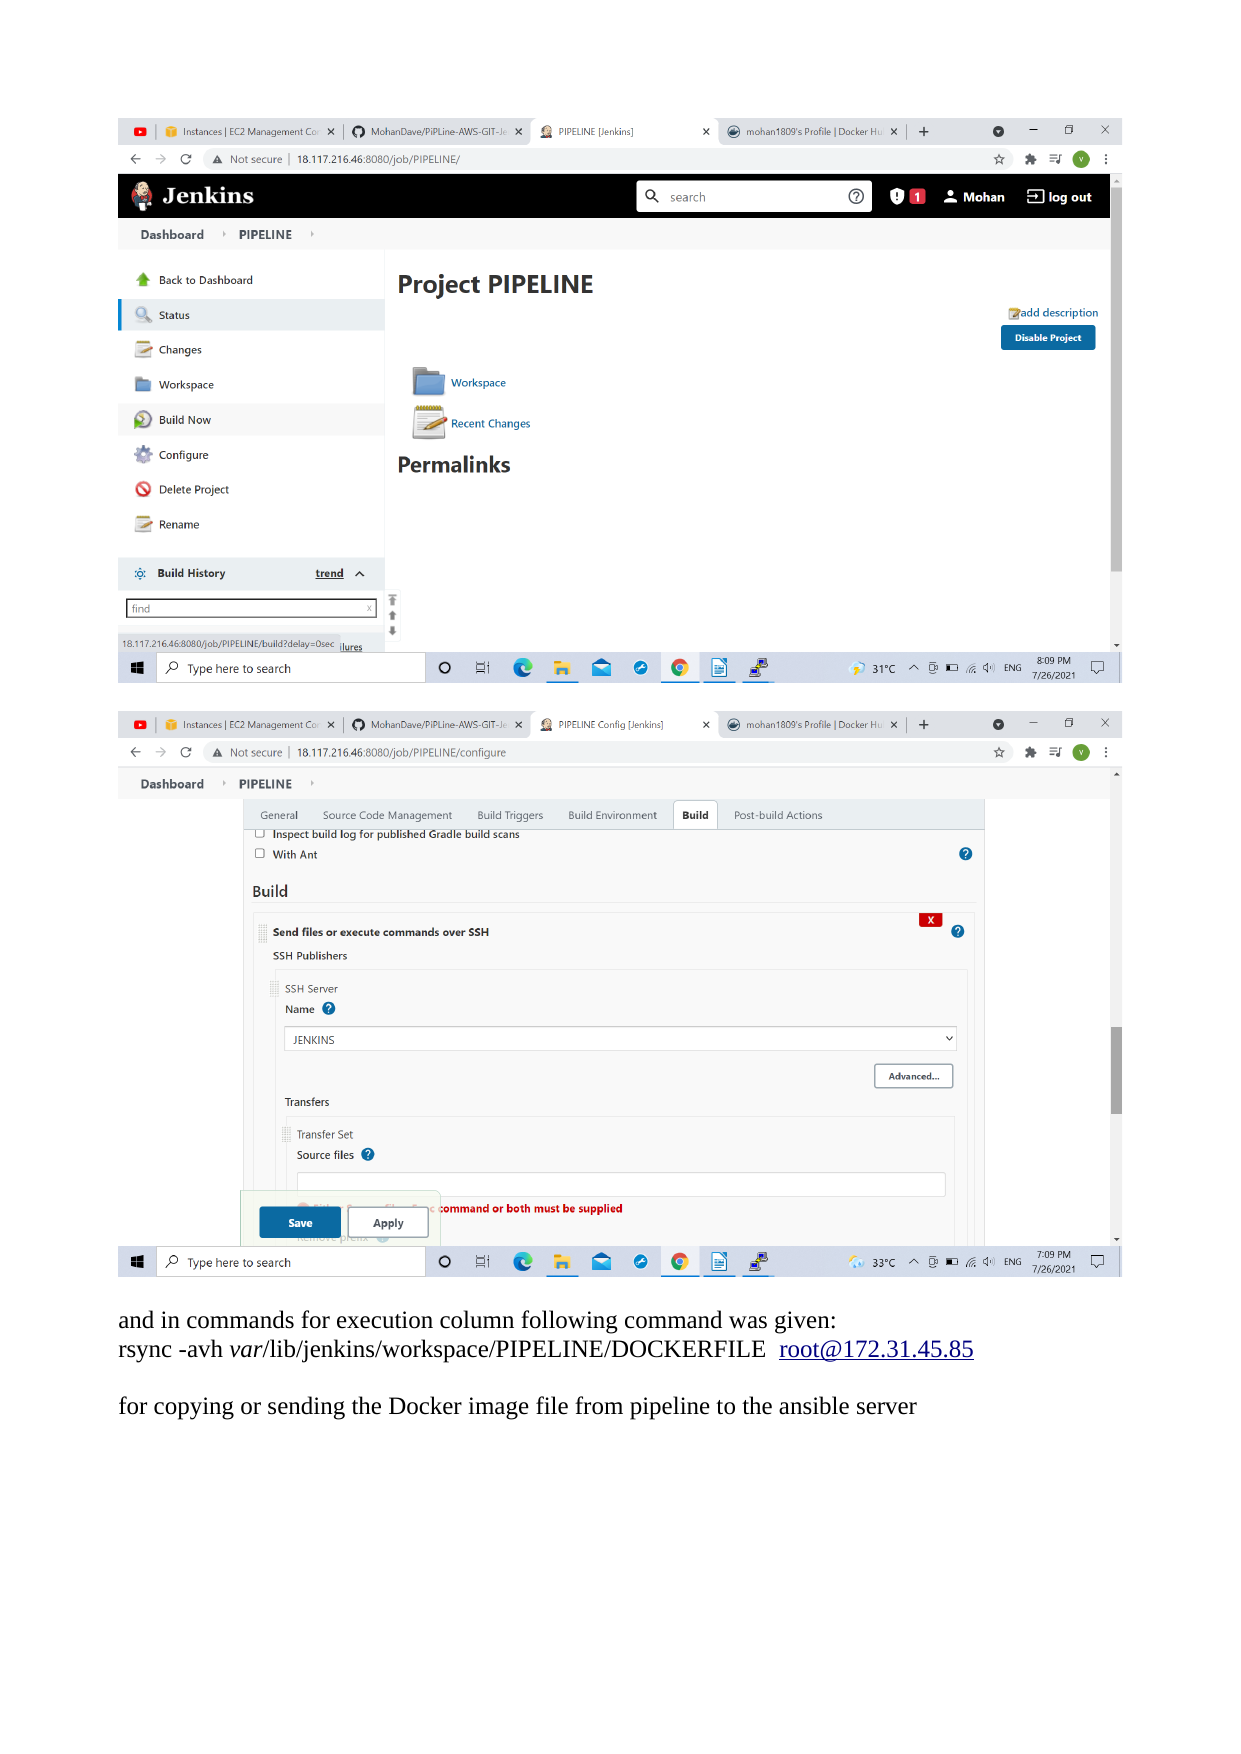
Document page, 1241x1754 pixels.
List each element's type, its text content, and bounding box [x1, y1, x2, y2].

picture [118, 711, 1123, 1277]
picture [118, 118, 1123, 683]
text for copying or sending the Docker image file from pipeline to the ansible server [118, 1391, 1122, 1420]
text and in commands for execution column following command was given: [118, 1305, 1122, 1334]
text rsync -avh var/lib/jenkins/workspace/PIPELINE/DOCKERFILE root@172.31.45.85 [118, 1334, 1122, 1362]
